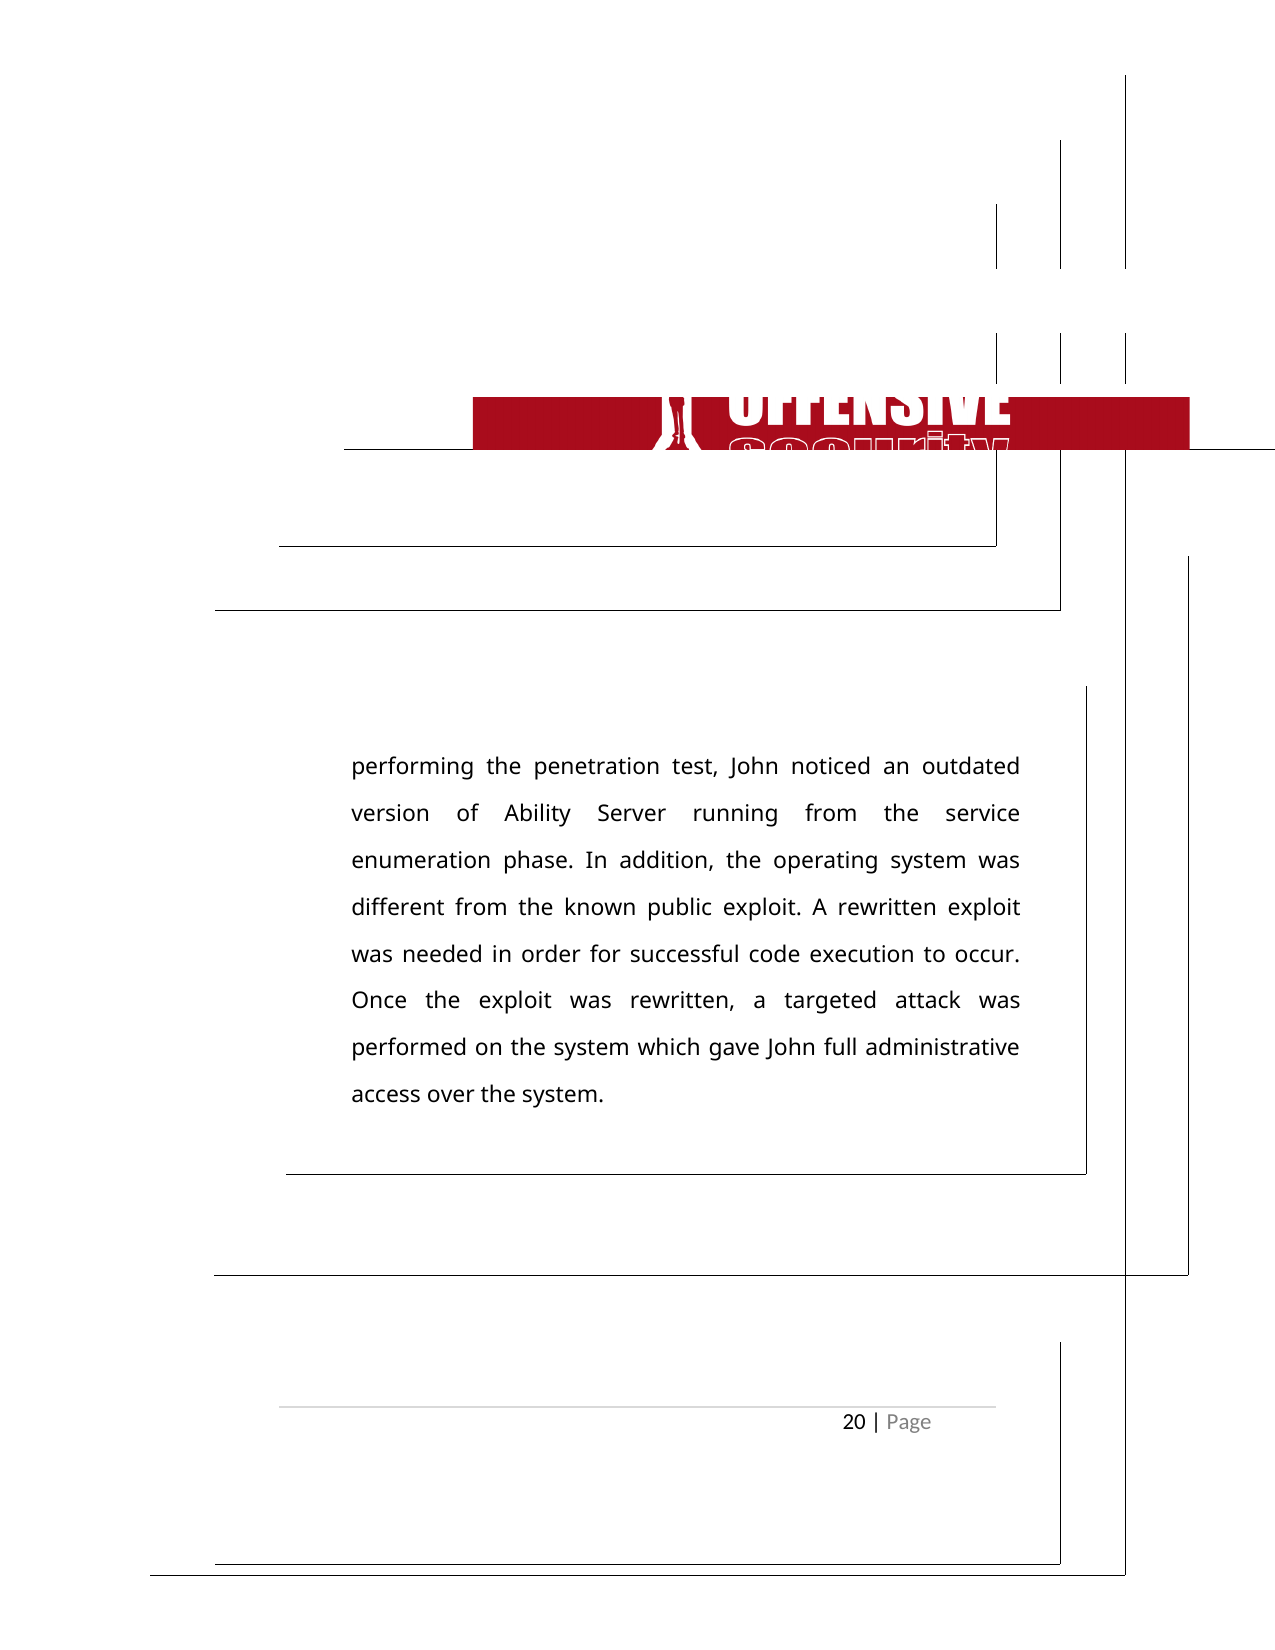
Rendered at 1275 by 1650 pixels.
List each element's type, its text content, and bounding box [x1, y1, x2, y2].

table_header performing the penetration test, John noticed an outdated version of Ability Server running from the service enumeration phase. In addition, the operating system was different from the known public exploit. A rewritten exploit was needed in order for successful code execution to occur. Once the exploit was rewritten, a targeted attack was performed on the system which gave John full administrative access over the system. [279, 623, 1093, 1273]
table_header [1095, 621, 1123, 1273]
